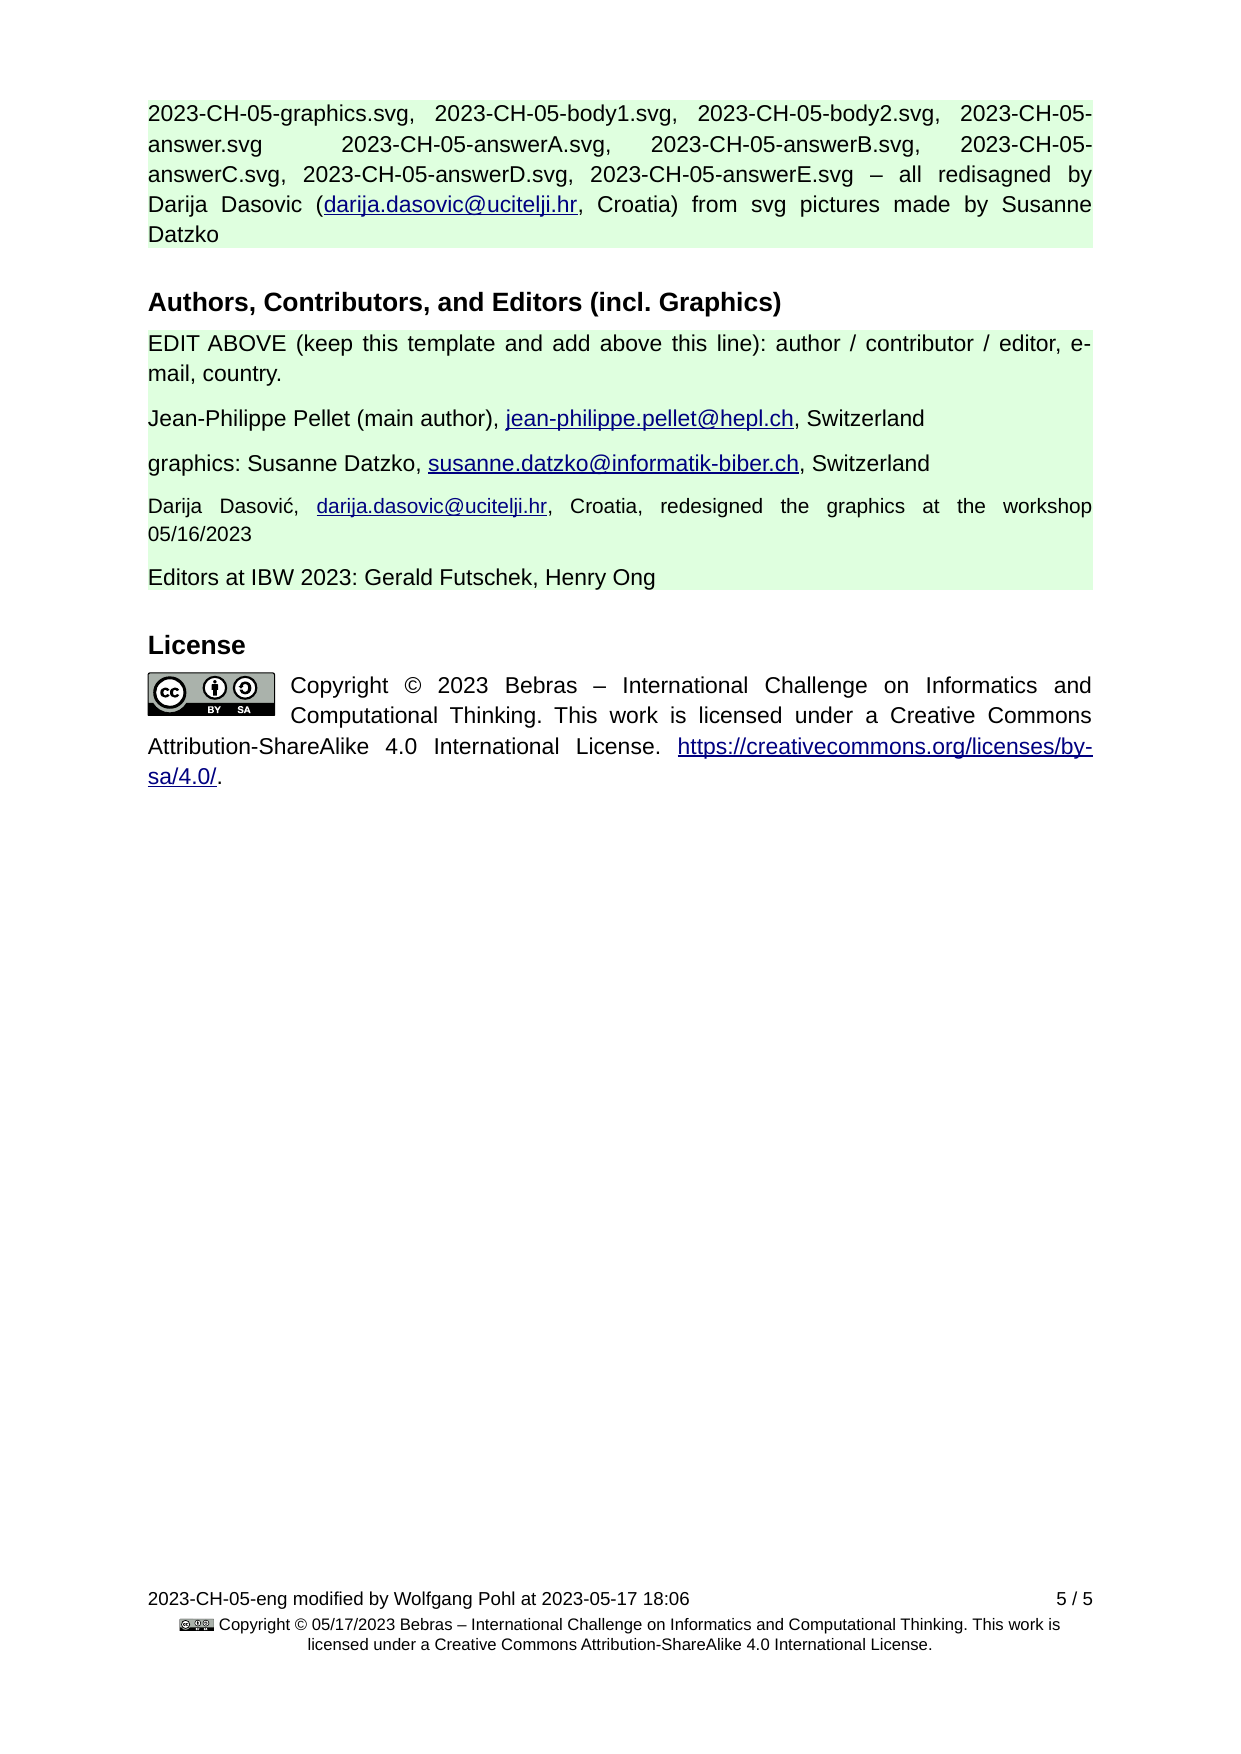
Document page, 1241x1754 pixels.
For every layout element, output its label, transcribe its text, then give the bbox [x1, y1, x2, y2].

text Darija Dasović, darija.dasovic@ucitelji.hr, Croatia, redesigned the graphics at the workshop 05/16/2023 [148, 494, 1093, 546]
subtitle Authors, Contributors, and Editors (incl. Graphics) [148, 287, 1093, 317]
text Copyright © 2023 Bebras – International Challenge on Informatics and Computational Thinking. This work is licensed under a Creative Commons Attribution-ShareAlike 4.0 International License. https://creativecommons.org/licenses/by-sa/4.0/. [148, 672, 1093, 789]
subtitle License [148, 629, 1093, 660]
text Jean-Philippe Pellet (main author), jean-philippe.pellet@hepl.ch, Switzerland [148, 405, 1093, 431]
text 2023-CH-05-graphics.svg, 2023-CH-05-body1.svg, 2023-CH-05-body2.svg, 2023-CH-05-answer.svg 2023-CH-05-answerA.svg, 2023-CH-05-answerB.svg, 2023-CH-05-answerC.svg, 2023-CH-05-answerD.svg, 2023-CH-05-answerE.svg – all redisagned by Darija Dasovic (darija.dasovic@ucitelji.hr, Croatia) from svg pictures made by Susanne Datzko [148, 100, 1093, 248]
text Editors at IBW 2023: Gerald Futschek, Henry Ong [148, 564, 1093, 590]
text graphics: Susanne Datzko, susanne.datzko@informatik-biber.ch, Switzerland [148, 449, 1093, 476]
text EDIT ABOVE (keep this template and add above this line): author / contributor / editor, e-mail, country. [148, 330, 1093, 386]
